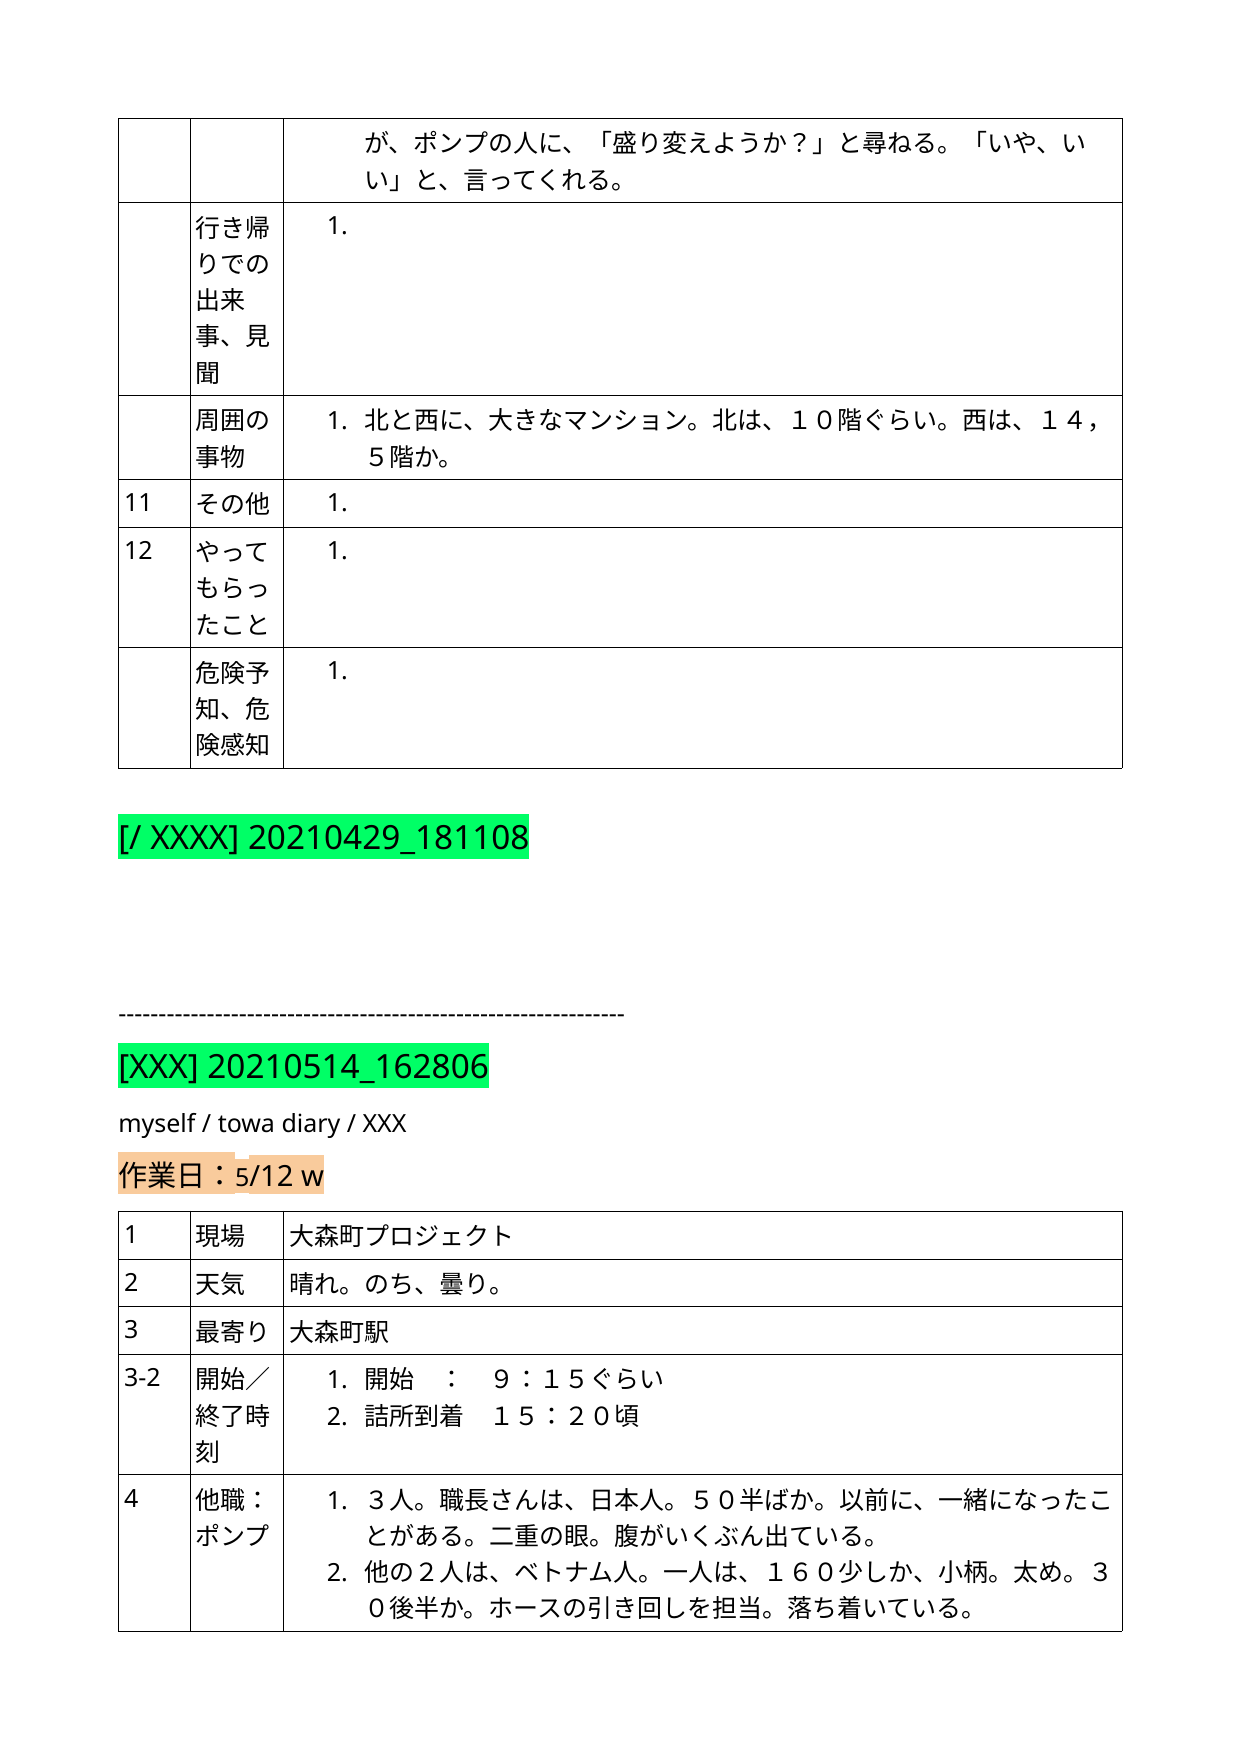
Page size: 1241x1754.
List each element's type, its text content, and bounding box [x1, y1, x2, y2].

table_cell 危険予知、危険感知 [191, 648, 283, 767]
table_cell 2 [119, 1260, 190, 1306]
table_header 1 [119, 1212, 190, 1258]
table_cell 行き帰りでの出来事、見聞 [191, 203, 283, 395]
text myself / towa diary / XXX [118, 1106, 1122, 1140]
table_cell [119, 119, 190, 202]
table_cell [119, 203, 190, 395]
table_cell 4 [119, 1475, 190, 1631]
table_cell [119, 396, 190, 479]
table_cell 開始／終了時刻 [191, 1355, 283, 1474]
text [/ XXXX] 20210429_181108 [118, 814, 1122, 859]
table_cell 11 [119, 480, 190, 527]
text 作業日：5/12 w [118, 1152, 1122, 1194]
table_header 現場 [191, 1212, 283, 1258]
table_cell [284, 528, 1122, 647]
text [XXX] 20210514_162806 [118, 1043, 1122, 1088]
table_cell 開始 ： ９：１５ぐらい 詰所到着 １５：２０頃 [284, 1355, 1122, 1474]
table_cell 周囲の事物 [191, 396, 283, 479]
table_cell 大森町駅 [284, 1307, 1122, 1354]
table_cell 最寄り [191, 1307, 283, 1354]
table_cell 晴れ。のち、曇り。 [284, 1260, 1122, 1306]
table_cell [284, 203, 1122, 395]
table_header 大森町プロジェクト [284, 1212, 1122, 1258]
table_cell ３人。職長さんは、日本人。５０半ばか。以前に、一緒になったことがある。二重の眼。腹がいくぶん出ている。 他の２人は、ベトナム人。一人は、１６０少しか、小柄。太め。３０後半か。ホースの引き回しを担当。落ち着いている。 もう一人は、３０前後か。若く見える。１７０少し。やや、痩せている。途中、入れ替え待ちのとき、話しをする。ヘルメットにかぶせている、麦わら帽子のつば。日本で買ったのか、と私が尋ねる。そうだ、と答える。 [284, 1475, 1122, 1631]
table_cell [284, 648, 1122, 767]
table_cell 他職：ポンプ [191, 1475, 283, 1631]
table_cell やってもらったこと [191, 528, 283, 647]
text --------------------------------------------------------------- [118, 996, 1122, 1030]
table_cell 3 [119, 1307, 190, 1354]
table_cell 12 [119, 528, 190, 647]
table_cell [284, 480, 1122, 527]
table_cell が、ポンプの人に、「盛り変えようか？」と尋ねる。「いや、いい」と、言ってくれる。 [284, 119, 1122, 202]
table_cell [191, 119, 283, 202]
table_cell [119, 648, 190, 767]
table_cell 3-2 [119, 1355, 190, 1474]
table_cell 北と西に、大きなマンション。北は、１０階ぐらい。西は、１４，５階か。 [284, 396, 1122, 479]
table_cell 天気 [191, 1260, 283, 1306]
table_cell その他 [191, 480, 283, 527]
